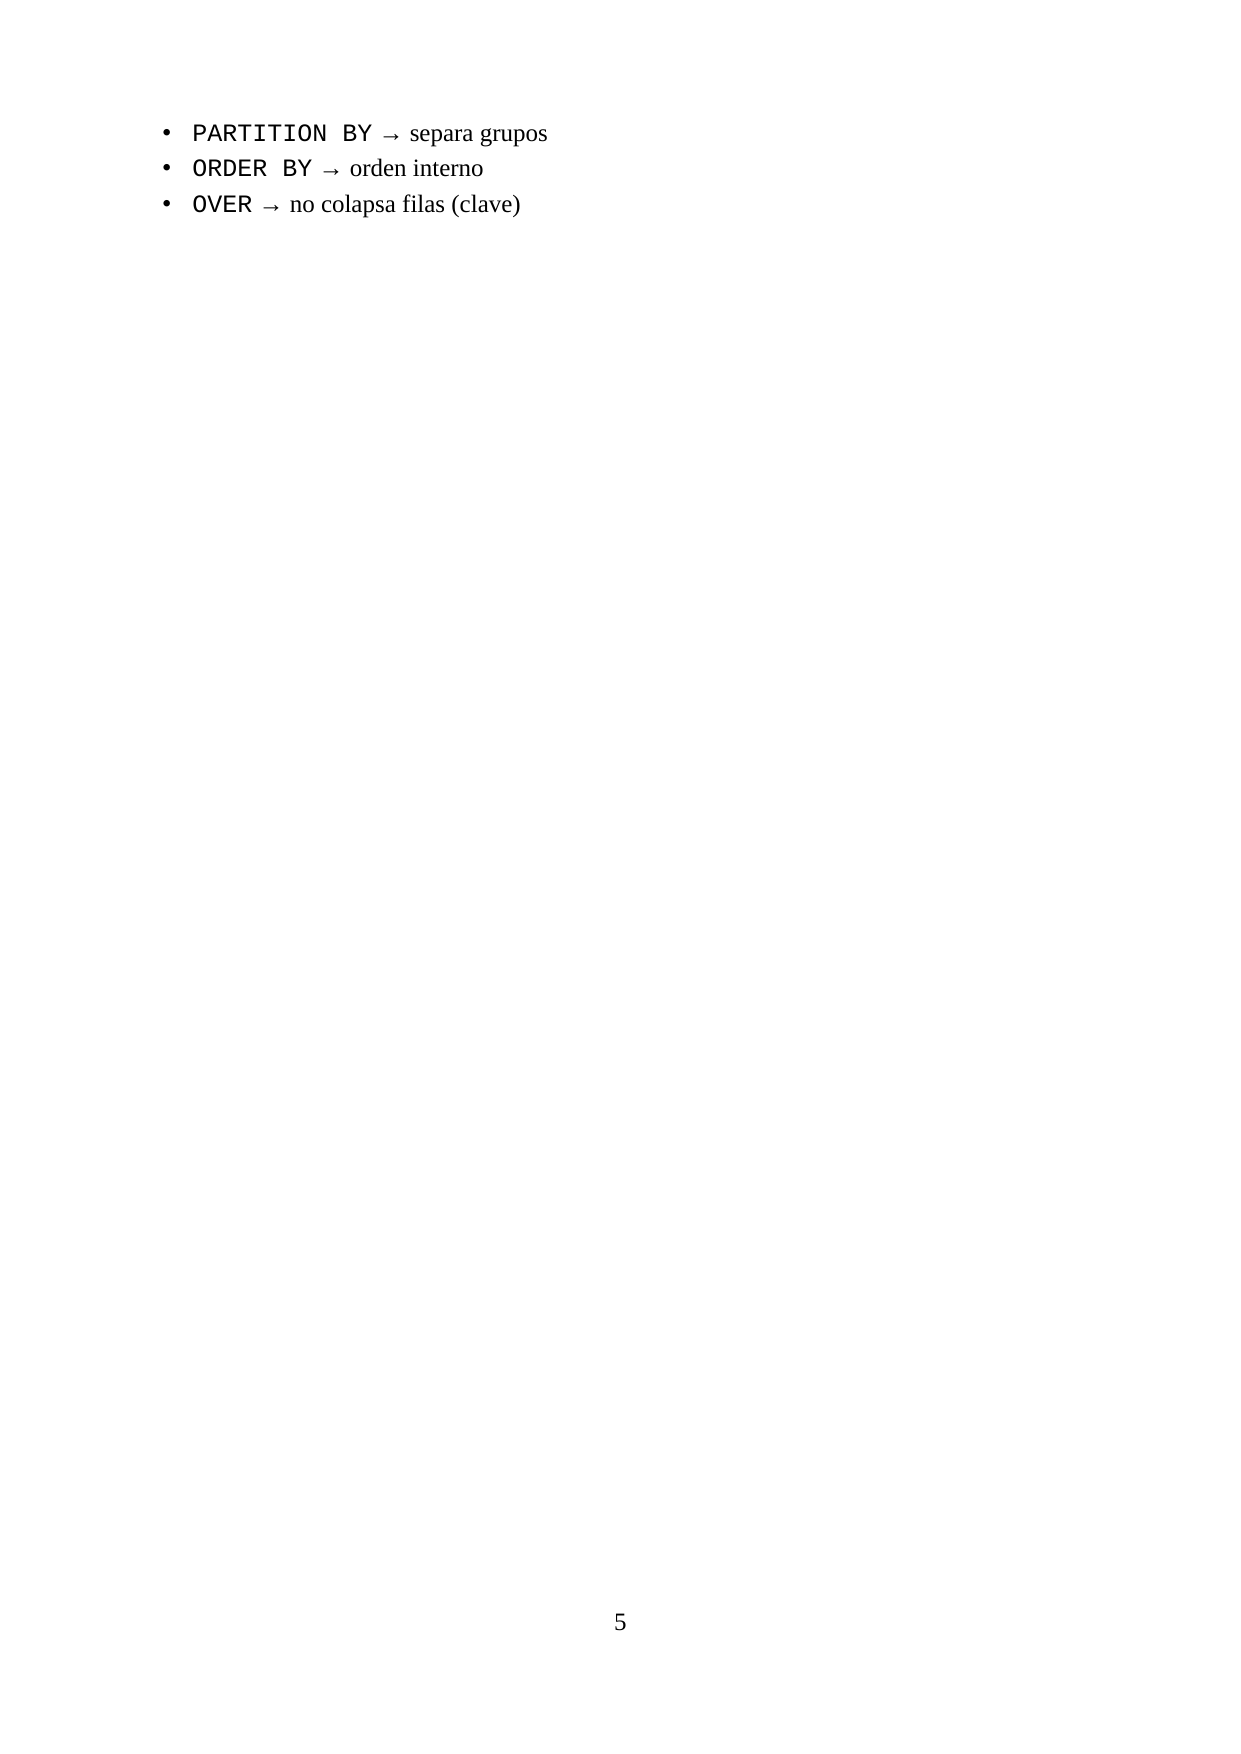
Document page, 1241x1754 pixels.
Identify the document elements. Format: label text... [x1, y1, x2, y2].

list PARTITION BY → separa grupos [162, 118, 1122, 149]
list ORDER BY → orden interno [162, 153, 1122, 184]
list OVER → no colapsa filas (clave) [162, 189, 1122, 220]
